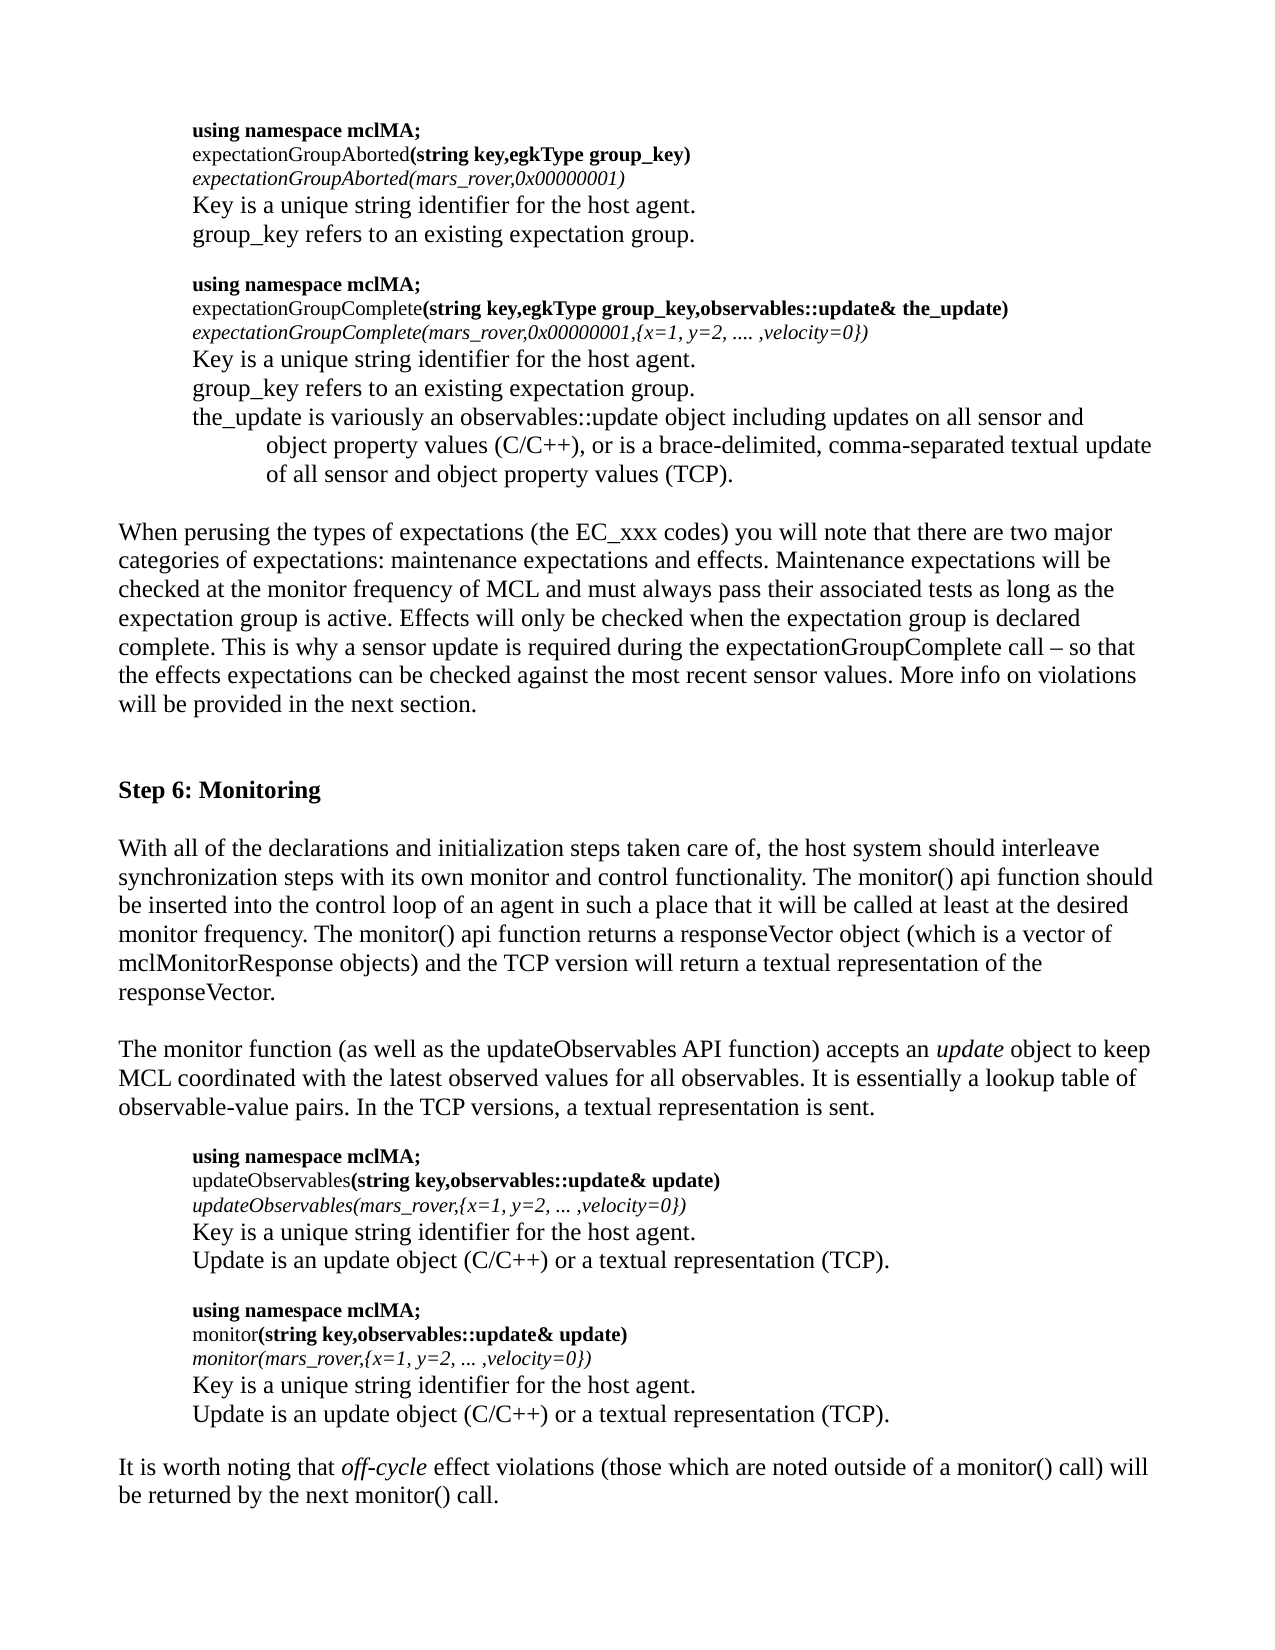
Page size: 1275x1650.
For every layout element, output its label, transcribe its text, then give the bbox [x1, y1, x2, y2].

text expectationGroupComplete(mars_rover,0x00000001,{x=1, y=2, .... ,velocity=0}) Key is a unique string identifier for the host agent. [118, 320, 1157, 373]
text monitor(string key,observables::update& update) [118, 1322, 1157, 1346]
text Update is an update object (C/C++) or a textual representation (TCP). [118, 1399, 1157, 1428]
text object property values (C/C++), or is a brace-delimited, comma-separated textual update of all sensor and object property values (TCP). [118, 430, 1157, 488]
text expectationGroupComplete(string key,egkType group_key,observables::update& the_update) [118, 296, 1157, 320]
text It is worth noting that off-cycle effect violations (those which are noted outside of a monitor() call) will be returned by the next monitor() call. [118, 1452, 1157, 1509]
text Step 6: Monitoring [118, 775, 1157, 804]
text expectationGroupAborted(string key,egkType group_key) [118, 142, 1157, 166]
text The monitor function (as well as the updateObservables API function) accepts an update object to keep MCL coordinated with the latest observed values for all observables. It is essentially a lookup table of observable-value pairs. In the TCP versions, a textual representation is sent. [118, 1034, 1157, 1120]
text With all of the declarations and initialization steps taken care of, the host system should interleave synchronization steps with its own monitor and control functionality. The monitor() api function should be inserted into the control loop of an agent in such a place that it will be called at least at the desired monitor frequency. The monitor() api function returns a responseVector object (which is a vector of mclMonitorResponse objects) and the TCP version will return a textual representation of the responseVector. [118, 833, 1157, 1005]
text group_key refers to an existing expectation group. [118, 219, 1157, 248]
text group_key refers to an existing expectation group. [118, 373, 1157, 402]
text using namespace mclMA; [118, 118, 1157, 142]
text When perusing the types of expectations (the EC_xxx codes) you will note that there are two major categories of expectations: maintenance expectations and effects. Maintenance expectations will be checked at the monitor frequency of MCL and must always pass their associated tests as long as the expectation group is active. Effects will only be checked when the expectation group is declared complete. This is why a sensor update is required during the expectationGroupComplete call – so that the effects expectations can be checked against the most recent sensor values. More info on violations will be provided in the next section. [118, 517, 1157, 718]
text using namespace mclMA; [118, 1298, 1157, 1322]
text using namespace mclMA; [118, 1144, 1157, 1168]
text using namespace mclMA; [118, 272, 1157, 296]
text expectationGroupAborted(mars_rover,0x00000001) Key is a unique string identifier for the host agent. [118, 166, 1157, 219]
text updateObservables(string key,observables::update& update) [118, 1168, 1157, 1192]
text the_update is variously an observables::update object including updates on all sensor and [118, 402, 1157, 430]
text monitor(mars_rover,{x=1, y=2, ... ,velocity=0}) Key is a unique string identifier for the host agent. [118, 1346, 1157, 1399]
text Update is an update object (C/C++) or a textual representation (TCP). [118, 1245, 1157, 1274]
text updateObservables(mars_rover,{x=1, y=2, ... ,velocity=0}) Key is a unique string identifier for the host agent. [118, 1192, 1157, 1245]
